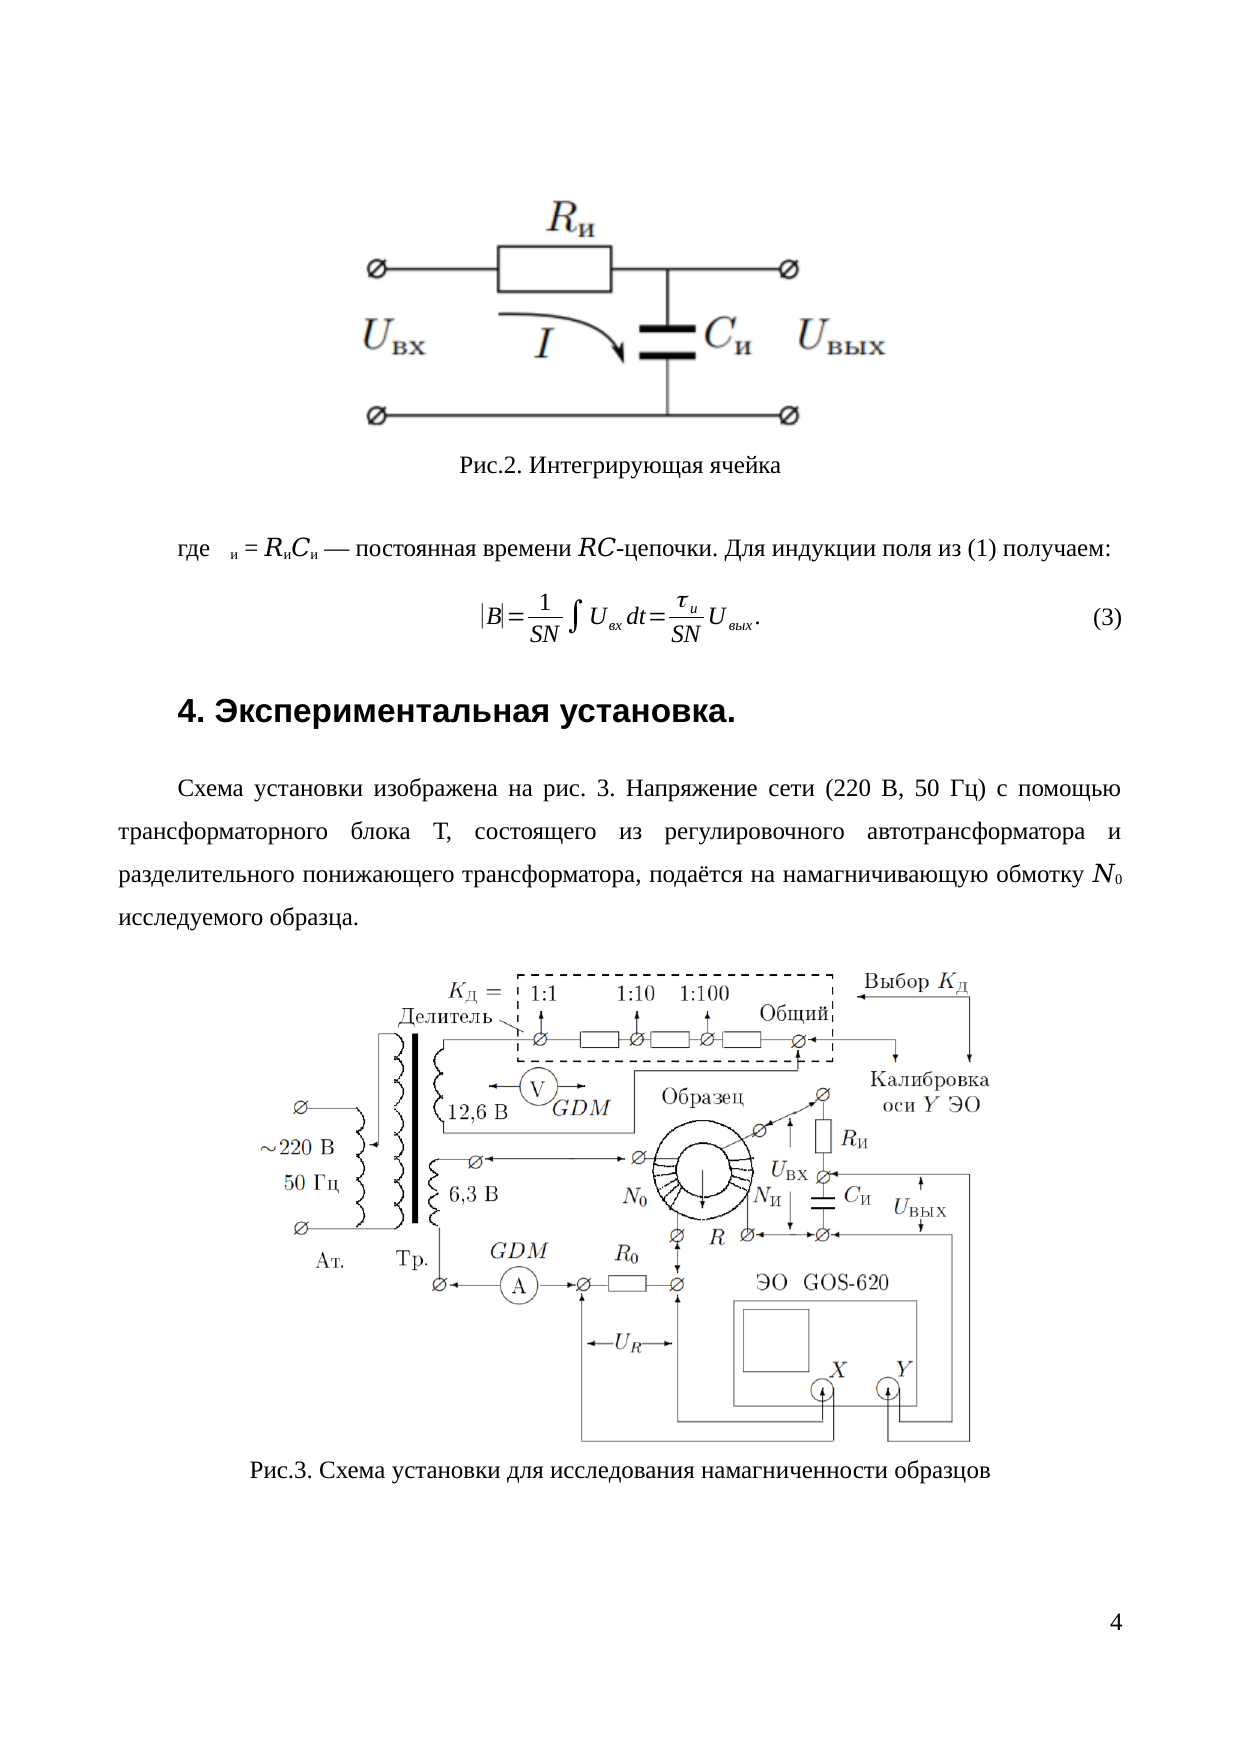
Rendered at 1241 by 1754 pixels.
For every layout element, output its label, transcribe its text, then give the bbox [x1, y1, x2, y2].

text Рис.3. Схема установки для исследования намагниченности образцов [118, 1455, 1122, 1484]
text Схема установки изображена на рис. 3. Напряжение сети (220 В, 50 Гц) с помощью трансформаторного блока Т, состоящего из регулировочного автотрансформатора и разделительного понижающего трансформатора, подаётся на намагничивающую обмотку 𝑁0 исследуемого образца. [118, 773, 1122, 931]
picture [345, 176, 895, 450]
text (3) [130, 588, 1122, 647]
text где 𝜏и = 𝑅и𝐶и — постоянная времени 𝑅𝐶-цепочки. Для индукции поля из (1) получаем: [118, 533, 1122, 562]
subtitle Экспериментальная установка. [118, 692, 1122, 730]
text Рис.2. Интегрирующая ячейка [118, 450, 1122, 478]
picture [241, 957, 1005, 1450]
